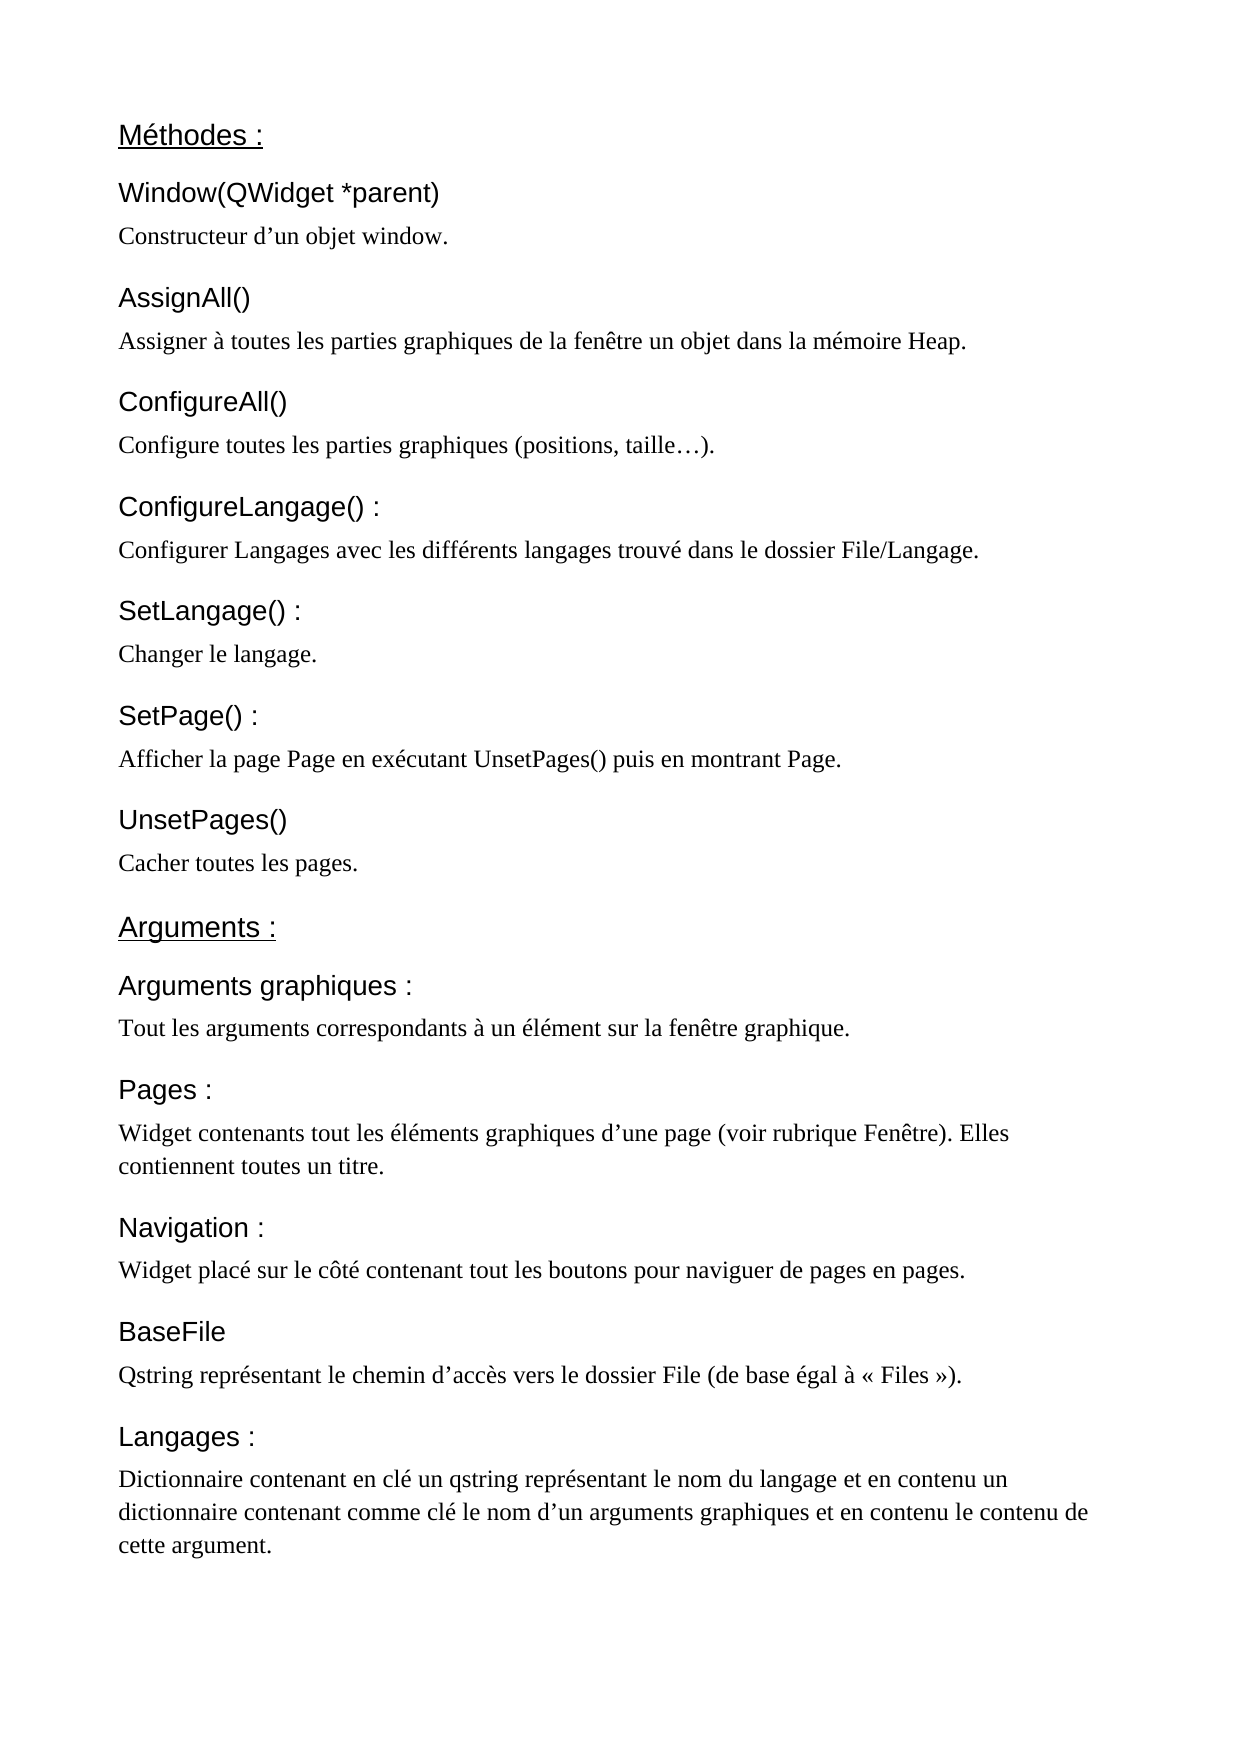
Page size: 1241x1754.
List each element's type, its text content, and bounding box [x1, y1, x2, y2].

subtitle AssignAll() [118, 281, 1122, 313]
subtitle ConfigureAll() [118, 386, 1122, 418]
text Changer le langage. [118, 639, 1122, 668]
subtitle Window(QWidget *parent) [118, 177, 1122, 209]
text Widget contenants tout les éléments graphiques d’une page (voir rubrique Fenêtre). Elles contiennent toutes un titre. [118, 1118, 1122, 1180]
subtitle Langages : [118, 1420, 1122, 1452]
subtitle ConfigureLangage() : [118, 490, 1122, 522]
text Configure toutes les parties graphiques (positions, taille…). [118, 430, 1122, 459]
text Constructeur d’un objet window. [118, 221, 1122, 250]
text Widget placé sur le côté contenant tout les boutons pour naviguer de pages en pages. [118, 1255, 1122, 1284]
subtitle Pages : [118, 1073, 1122, 1105]
text Qstring représentant le chemin d’accès vers le dossier File (de base égal à « Files »). [118, 1360, 1122, 1389]
text Dictionnaire contenant en clé un qstring représentant le nom du langage et en contenu un dictionnaire contenant comme clé le nom d’un arguments graphiques et en contenu le contenu de cette argument. [118, 1464, 1122, 1559]
text Configurer Langages avec les différents langages trouvé dans le dossier File/Langage. [118, 535, 1122, 563]
subtitle Navigation : [118, 1211, 1122, 1243]
subtitle UnsetPages() [118, 804, 1122, 836]
subtitle Arguments : [118, 910, 1122, 944]
text Cacher toutes les pages. [118, 848, 1122, 877]
subtitle SetPage() : [118, 699, 1122, 731]
text Tout les arguments correspondants à un élément sur la fenêtre graphique. [118, 1013, 1122, 1042]
text Afficher la page Page en exécutant UnsetPages() puis en montrant Page. [118, 744, 1122, 772]
subtitle BaseFile [118, 1316, 1122, 1347]
subtitle SetLangage() : [118, 595, 1122, 627]
subtitle Méthodes : [118, 118, 1122, 152]
subtitle Arguments graphiques : [118, 969, 1122, 1001]
text Assigner à toutes les parties graphiques de la fenêtre un objet dans la mémoire Heap. [118, 326, 1122, 354]
